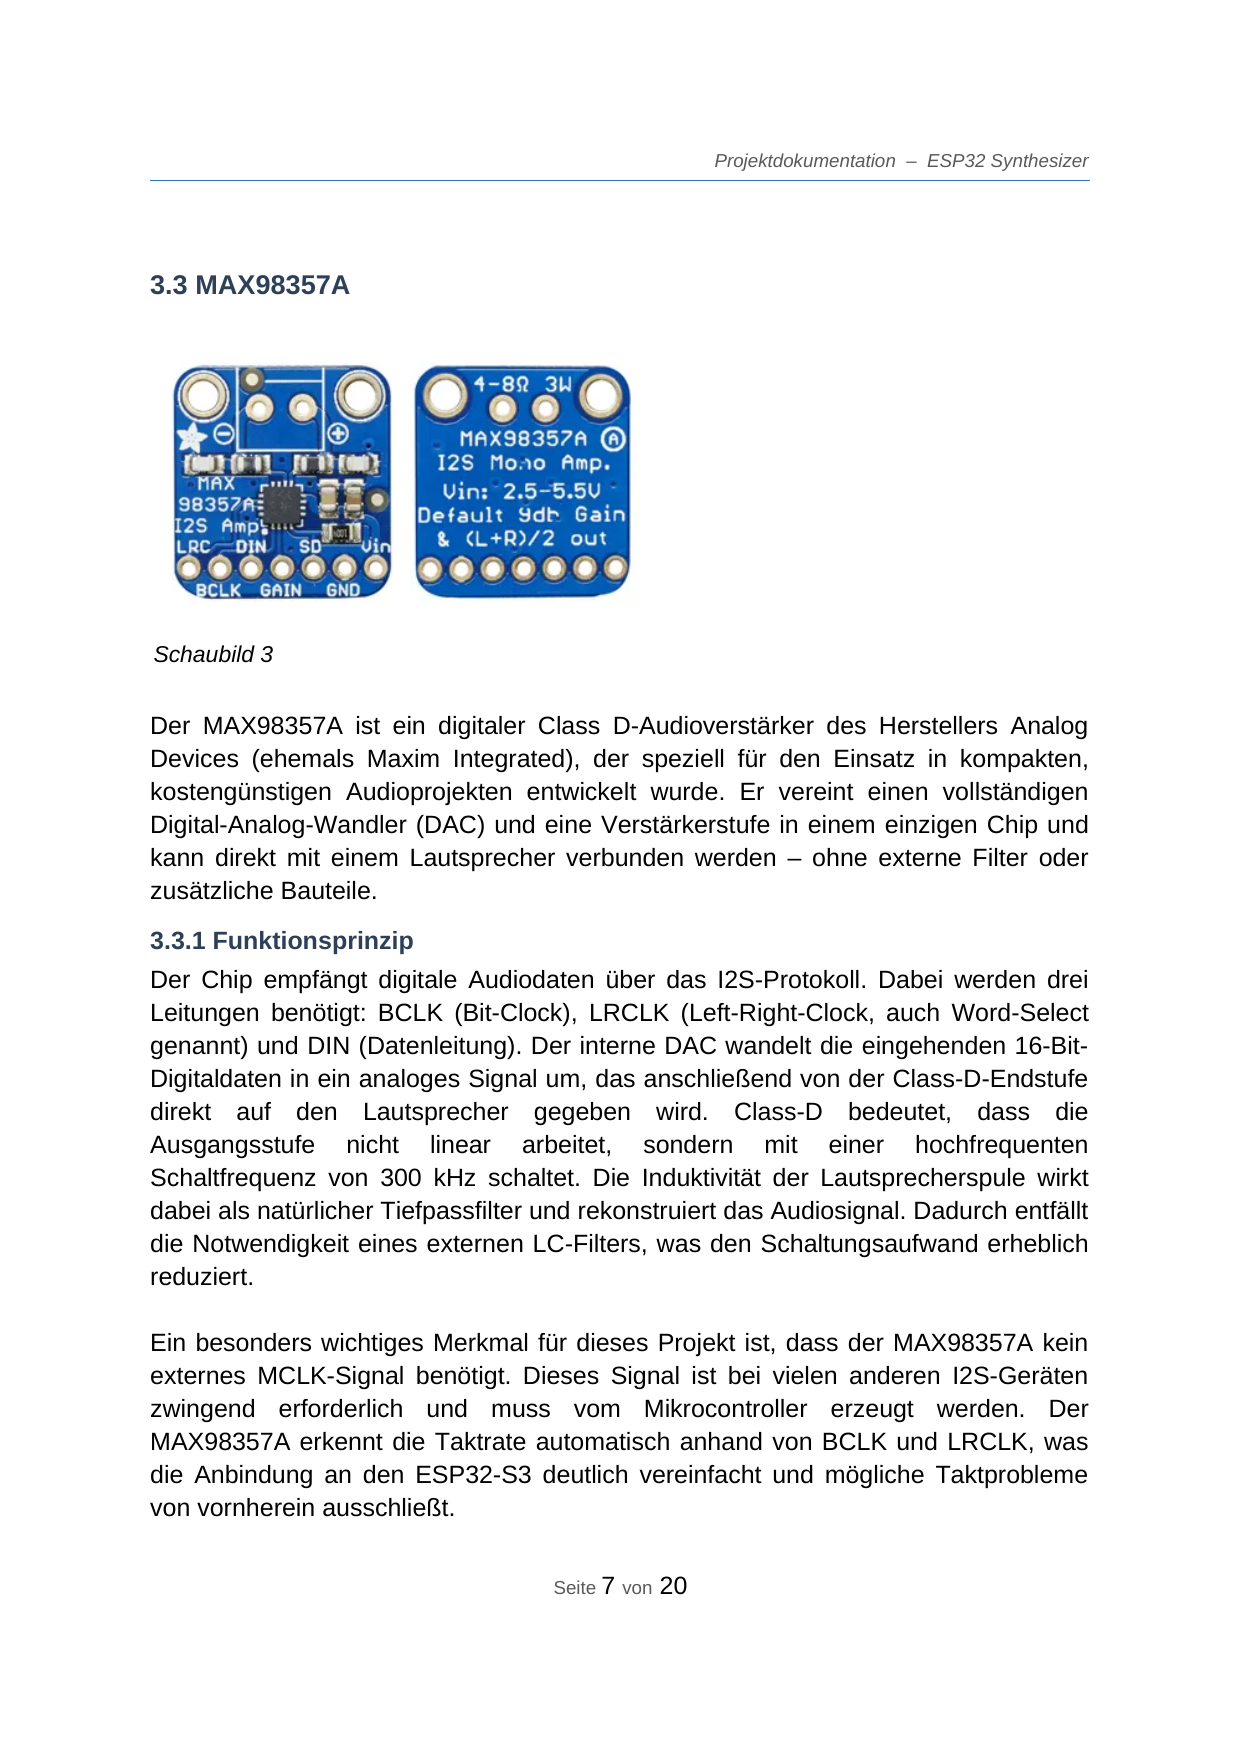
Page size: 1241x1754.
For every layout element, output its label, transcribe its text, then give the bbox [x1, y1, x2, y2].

picture [153, 343, 653, 625]
text Schaubild 3 [153, 625, 653, 668]
text Der MAX98357A ist ein digitaler Class D-Audioverstärker des Herstellers Analog Devices (ehemals Maxim Integrated), der speziell für den Einsatz in kompakten, kostengünstigen Audioprojekten entwickelt wurde. Er vereint einen vollständigen Digital-Analog-Wandler (DAC) und eine Verstärkerstufe in einem einzigen Chip und kann direkt mit einem Lautsprecher verbunden werden – ohne externe Filter oder zusätzliche Bauteile. [150, 711, 1090, 905]
subtitle 3.3 MAX98357A [150, 269, 1090, 300]
text Ein besonders wichtiges Merkmal für dieses Projekt ist, dass der MAX98357A kein externes MCLK-Signal benötigt. Dieses Signal ist bei vielen anderen I2S-Geräten zwingend erforderlich und muss vom Mikrocontroller erzeugt werden. Der MAX98357A erkennt die Taktrate automatisch anhand von BCLK und LRCLK, was die Anbindung an den ESP32-S3 deutlich vereinfacht und mögliche Taktprobleme von vornherein ausschließt. [150, 1328, 1090, 1522]
subtitle 3.3.1 Funktionsprinzip [150, 926, 1090, 954]
text Der Chip empfängt digitale Audiodaten über das I2S-Protokoll. Dabei werden drei Leitungen benötigt: BCLK (Bit-Clock), LRCLK (Left-Right-Clock, auch Word-Select genannt) und DIN (Datenleitung). Der interne DAC wandelt die eingehenden 16-Bit-Digitaldaten in ein analoges Signal um, das anschließend von der Class-D-Endstufe direkt auf den Lautsprecher gegeben wird. Class-D bedeutet, dass die Ausgangsstufe nicht linear arbeitet, sondern mit einer hochfrequenten Schaltfrequenz von 300 kHz schaltet. Die Induktivität der Lautsprecherspule wirkt dabei als natürlicher Tiefpassfilter und rekonstruiert das Audiosignal. Dadurch entfällt die Notwendigkeit eines externen LC-Filters, was den Schaltungsaufwand erheblich reduziert. [150, 965, 1090, 1291]
